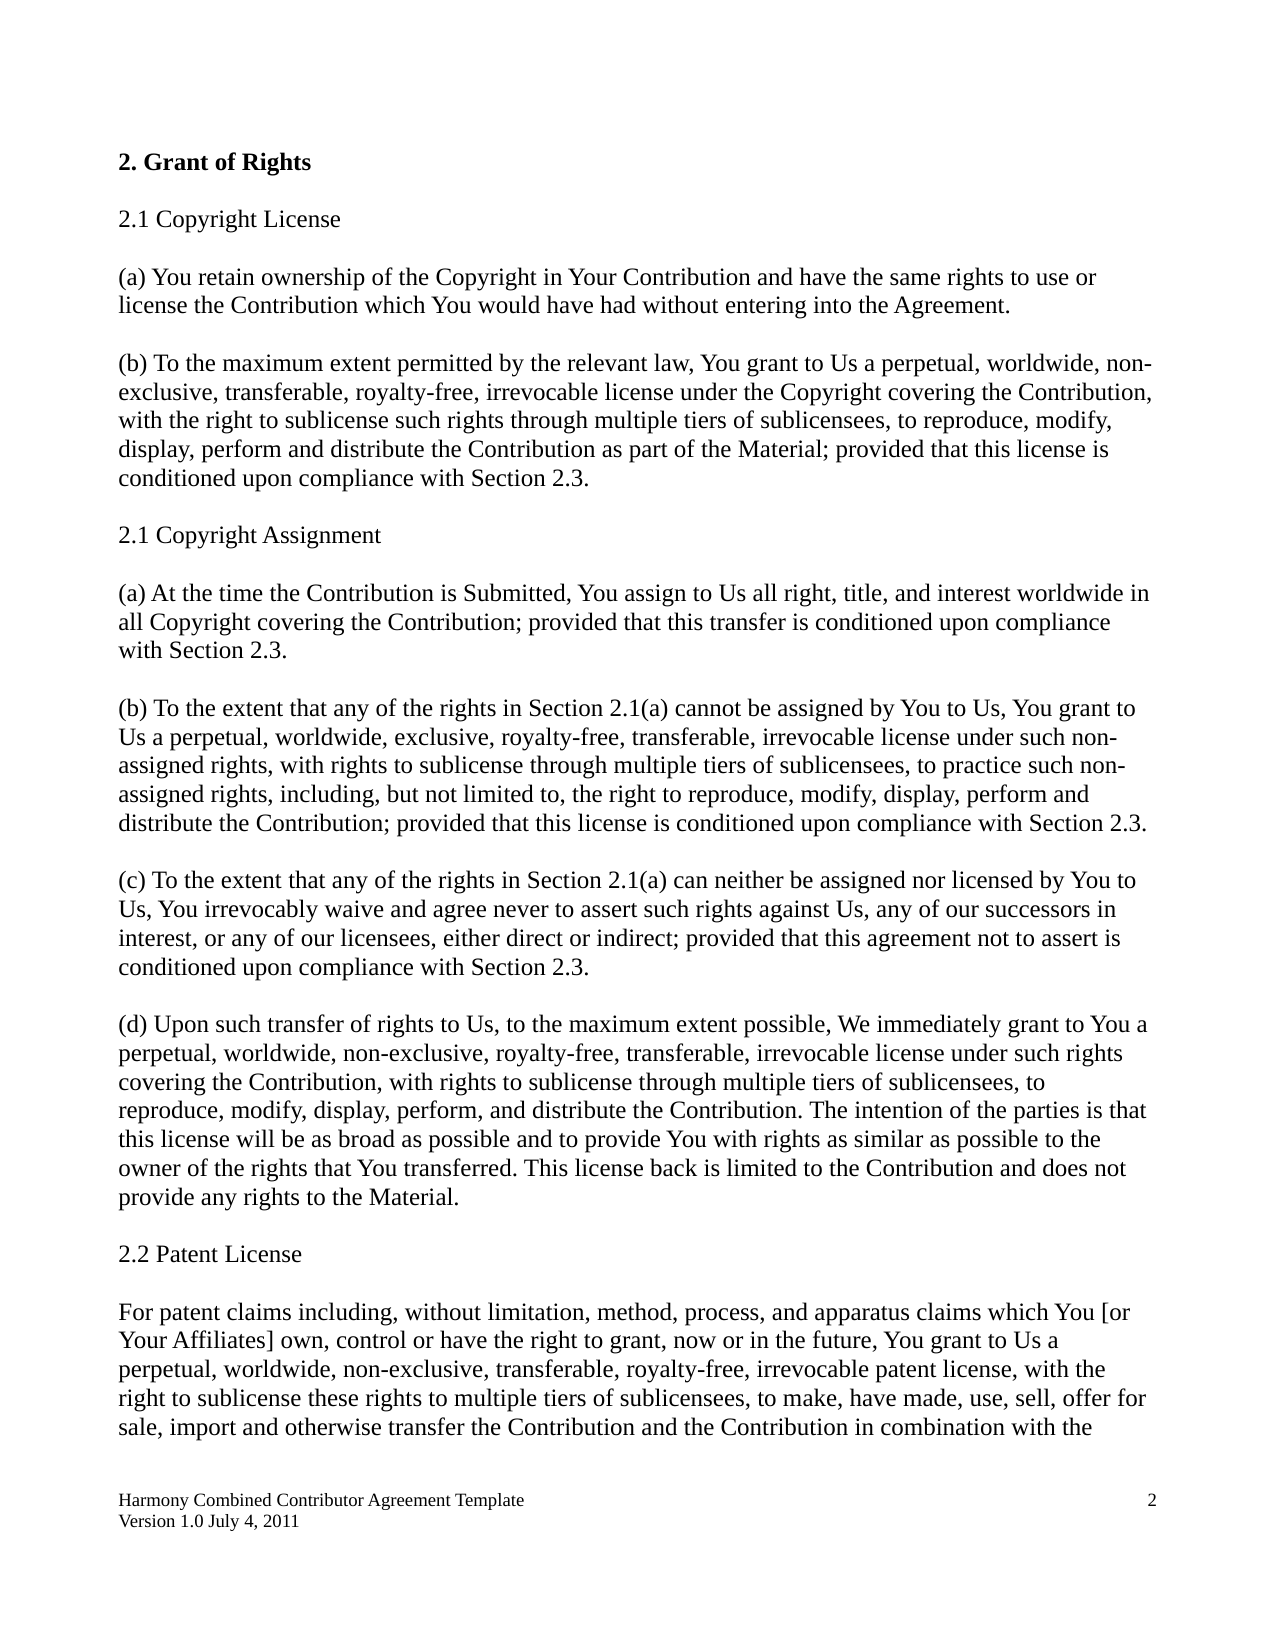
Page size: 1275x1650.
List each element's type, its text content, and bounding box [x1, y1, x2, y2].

text 2.1 Copyright License [118, 204, 1157, 233]
text 2.2 Patent License [118, 1239, 1157, 1268]
text (b) To the extent that any of the rights in Section 2.1(a) cannot be assigned by You to Us, You grant to Us a perpetual, worldwide, exclusive, royalty-free, transferable, irrevocable license under such non-assigned rights, with rights to sublicense through multiple tiers of sublicensees, to practice such non-assigned rights, including, but not limited to, the right to reproduce, modify, display, perform and distribute the Contribution; provided that this license is conditioned upon compliance with Section 2.3. [118, 693, 1157, 837]
text (c) To the extent that any of the rights in Section 2.1(a) can neither be assigned nor licensed by You to Us, You irrevocably waive and agree never to assert such rights against Us, any of our successors in interest, or any of our licensees, either direct or indirect; provided that this agreement not to assert is conditioned upon compliance with Section 2.3. [118, 866, 1157, 981]
text (a) At the time the Contribution is Submitted, You assign to Us all right, title, and interest worldwide in all Copyright covering the Contribution; provided that this transfer is conditioned upon compliance with Section 2.3. [118, 578, 1157, 664]
text For patent claims including, without limitation, method, process, and apparatus claims which You [or Your Affiliates] own, control or have the right to grant, now or in the future, You grant to Us a perpetual, worldwide, non-exclusive, transferable, royalty-free, irrevocable patent license, with the right to sublicense these rights to multiple tiers of sublicensees, to make, have made, use, sell, offer for sale, import and otherwise transfer the Contribution and the Contribution in combination with the [118, 1297, 1157, 1441]
text 2.1 Copyright Assignment [118, 521, 1157, 549]
text (a) You retain ownership of the Copyright in Your Contribution and have the same rights to use or license the Contribution which You would have had without entering into the Agreement. [118, 262, 1157, 319]
text (b) To the maximum extent permitted by the relevant law, You grant to Us a perpetual, worldwide, non-exclusive, transferable, royalty-free, irrevocable license under the Copyright covering the Contribution, with the right to sublicense such rights through multiple tiers of sublicensees, to reproduce, modify, display, perform and distribute the Contribution as part of the Material; provided that this license is conditioned upon compliance with Section 2.3. [118, 348, 1157, 492]
text (d) Upon such transfer of rights to Us, to the maximum extent possible, We immediately grant to You a perpetual, worldwide, non-exclusive, royalty-free, transferable, irrevocable license under such rights covering the Contribution, with rights to sublicense through multiple tiers of sublicensees, to reproduce, modify, display, perform, and distribute the Contribution. The intention of the parties is that this license will be as broad as possible and to provide You with rights as similar as possible to the owner of the rights that You transferred. This license back is limited to the Contribution and does not provide any rights to the Material. [118, 1009, 1157, 1211]
text 2. Grant of Rights [118, 147, 1157, 176]
